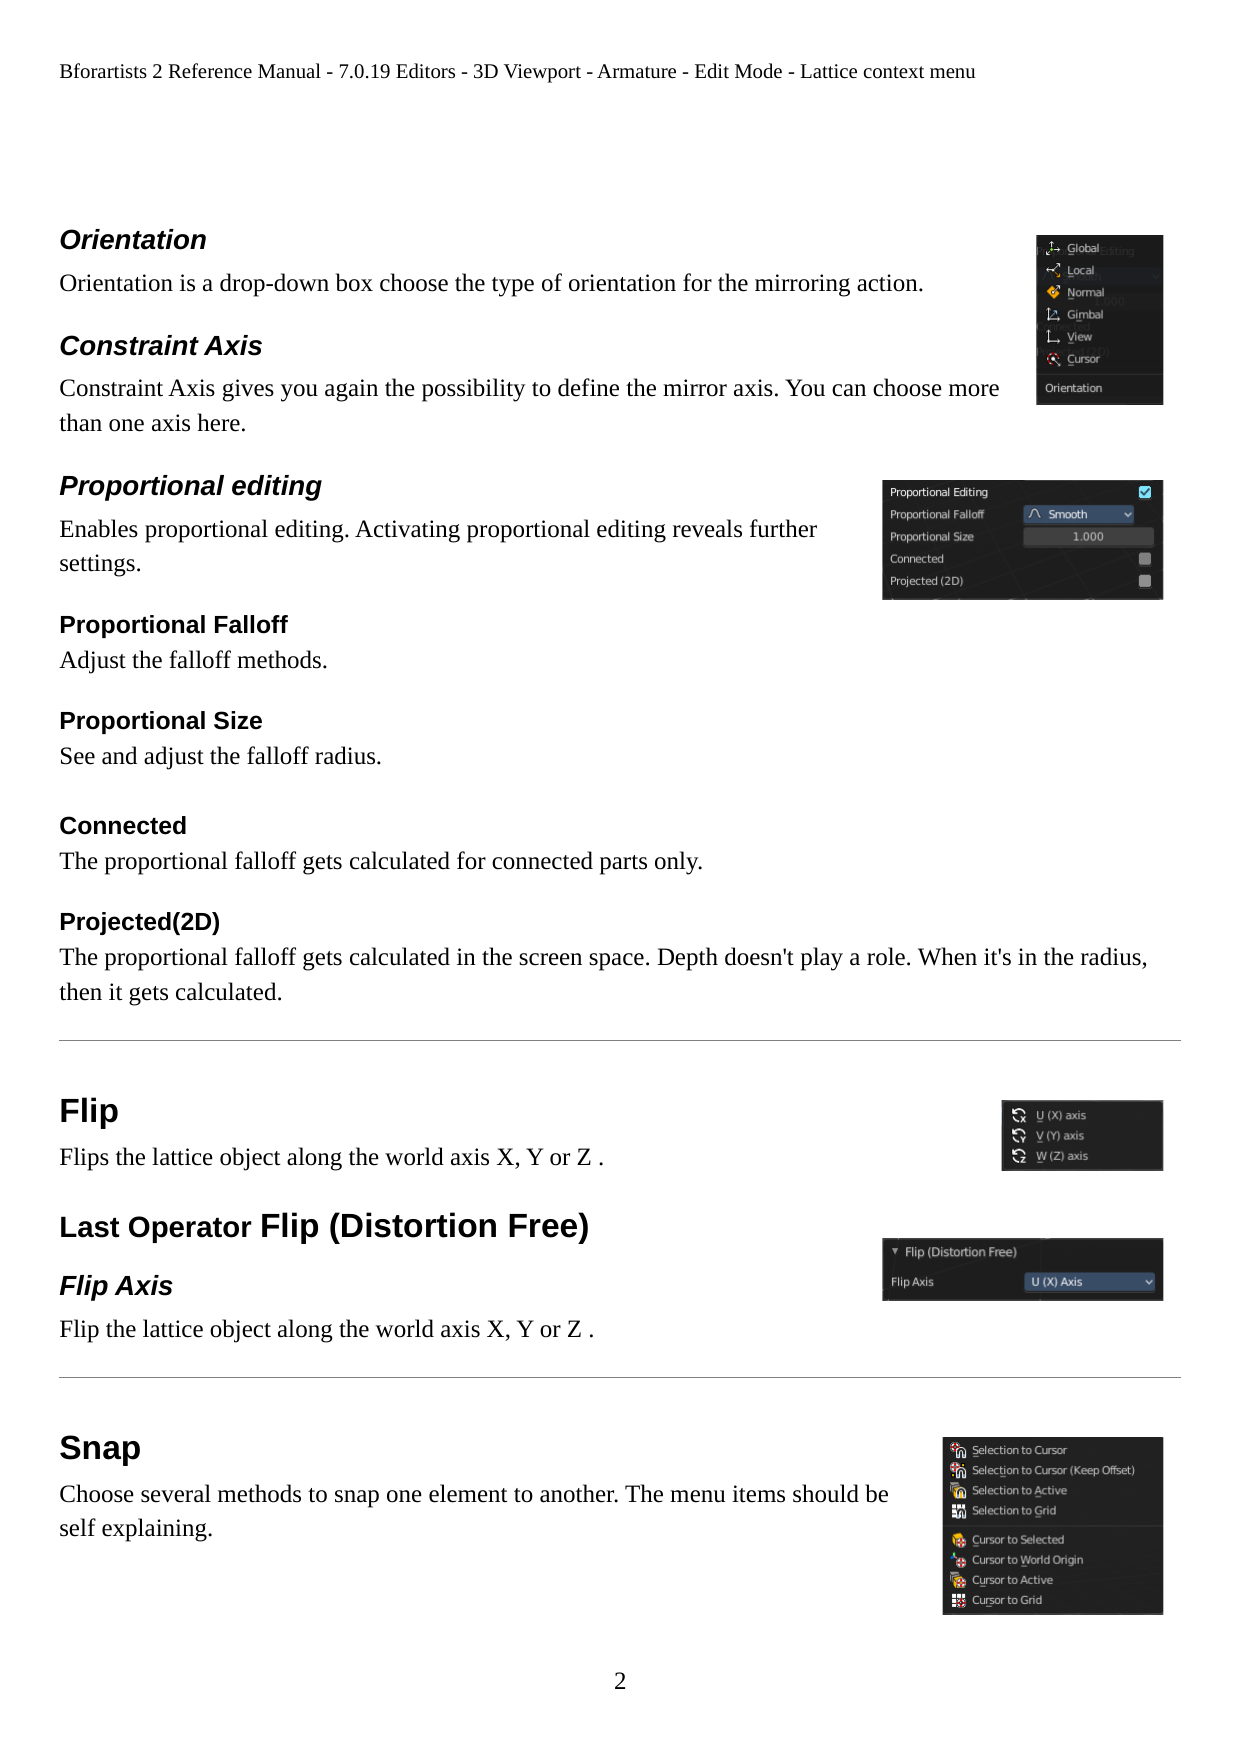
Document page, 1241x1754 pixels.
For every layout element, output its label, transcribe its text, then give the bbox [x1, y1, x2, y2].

subtitle Snap [59, 1428, 1181, 1466]
text Flip the lattice object along the world axis X, Y or Z . [59, 1314, 1181, 1342]
subtitle Flip Axis [59, 1269, 882, 1301]
text Flips the lattice object along the world axis X, Y or Z . [59, 1142, 1001, 1171]
text The proportional falloff gets calculated for connected parts only. [59, 846, 1181, 875]
subtitle Projected(2D) [59, 907, 1181, 936]
picture [882, 480, 1164, 600]
text See and adjust the falloff radius. [59, 741, 1181, 770]
subtitle Flip [59, 1091, 1181, 1129]
text Constraint Axis gives you again the possibility to define the mirror axis. You can choose more than one axis here. [59, 373, 1181, 437]
subtitle Proportional Size [59, 706, 1181, 735]
subtitle Proportional Falloff [59, 610, 1181, 638]
picture [1001, 1100, 1164, 1171]
subtitle [1164, 1269, 1181, 1301]
picture [882, 1238, 1164, 1301]
text Choose several methods to snap one element to another. The menu items should be self explaining. [59, 1479, 942, 1542]
text Orientation is a drop-down box choose the type of orientation for the mirroring action. [59, 268, 1036, 296]
subtitle Last Operator Flip (Distortion Free) [59, 1206, 1181, 1244]
subtitle Orientation [59, 223, 1181, 255]
picture [1036, 235, 1164, 405]
subtitle Connected [59, 811, 1181, 840]
subtitle Proportional editing [59, 469, 1181, 501]
text Adjust the falloff methods. [59, 645, 1181, 673]
subtitle [1164, 329, 1181, 361]
subtitle Constraint Axis [59, 329, 1036, 361]
text Enables proportional editing. Activating proportional editing reveals further settings. [59, 514, 882, 577]
picture [942, 1437, 1164, 1615]
text The proportional falloff gets calculated in the screen space. Depth doesn't play a role. When it's in the radius, then it gets calculated. [59, 942, 1181, 1006]
